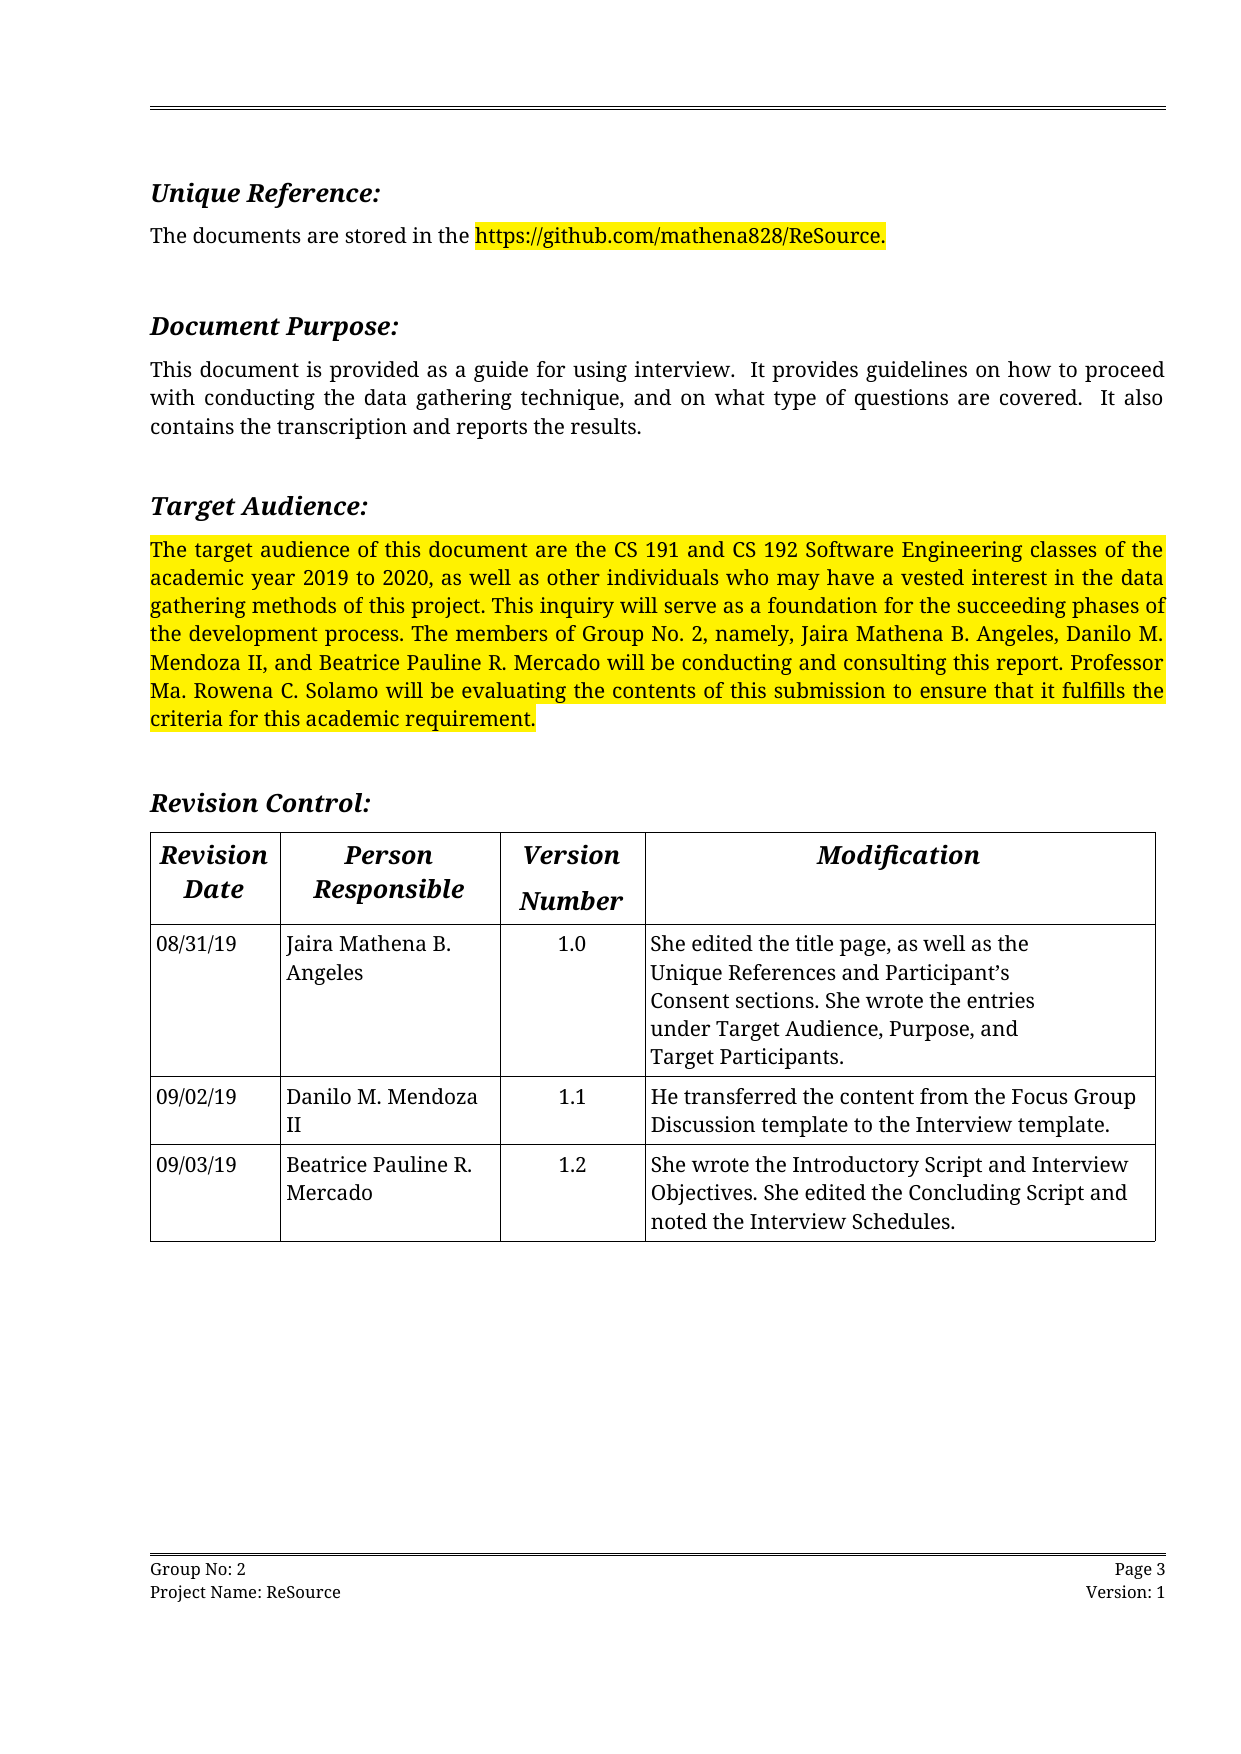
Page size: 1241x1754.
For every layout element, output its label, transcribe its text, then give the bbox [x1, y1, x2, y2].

subtitle The documents are stored in the https://github.com/mathena828/ReSource. [150, 222, 1166, 250]
text This document is provided as a guide for using interview. It provides guidelines on how to proceed with conducting the data gathering technique, and on what type of questions are covered. It also contains the transcription and reports the results. [150, 355, 1166, 440]
table_cell 08/31/19 [151, 925, 280, 1076]
table_cell 1.1 [501, 1077, 645, 1144]
table_header Person Responsible [281, 833, 500, 924]
subtitle Document Purpose: [150, 309, 1166, 343]
table_cell She edited the title page, as well as the Unique References and Participant’s Consent sections. She wrote the entries under Target Audience, Purpose, and Target Participants. [646, 925, 1155, 1076]
table_cell 1.2 [501, 1145, 645, 1241]
subtitle The target audience of this document are the CS 191 and CS 192 Software Engineering classes of the academic year 2019 to 2020, as well as other individuals who may have a vested interest in the data gathering methods of this project. This inquiry will serve as a foundation for the succeeding phases of the development process. The members of Group No. 2, namely, Jaira Mathena B. Angeles, Danilo M. Mendoza II, and Beatrice Pauline R. Mercado will be conducting and consulting this report. Professor Ma. Rowena C. Solamo will be evaluating the contents of this submission to ensure that it fulfills the criteria for this academic requirement. [150, 535, 1166, 732]
subtitle Revision Control: [150, 785, 1166, 819]
table_cell 09/03/19 [151, 1145, 280, 1241]
table_header Modification [646, 833, 1155, 924]
subtitle Unique Reference: [150, 175, 1166, 209]
table_cell 09/02/19 [151, 1077, 280, 1144]
table_header Revision Date [151, 833, 280, 924]
table_cell Danilo M. Mendoza II [281, 1077, 500, 1144]
table_cell Jaira Mathena B. Angeles [281, 925, 500, 1076]
table_cell He transferred the content from the Focus Group Discussion template to the Interview template. [646, 1077, 1155, 1144]
table_header Version Number [501, 833, 645, 924]
table_cell She wrote the Introductory Script and Interview Objectives. She edited the Concluding Script and noted the Interview Schedules. [646, 1145, 1155, 1241]
subtitle Target Audience: [150, 488, 1166, 522]
table_cell Beatrice Pauline R. Mercado [281, 1145, 500, 1241]
table_cell 1.0 [501, 925, 645, 1076]
